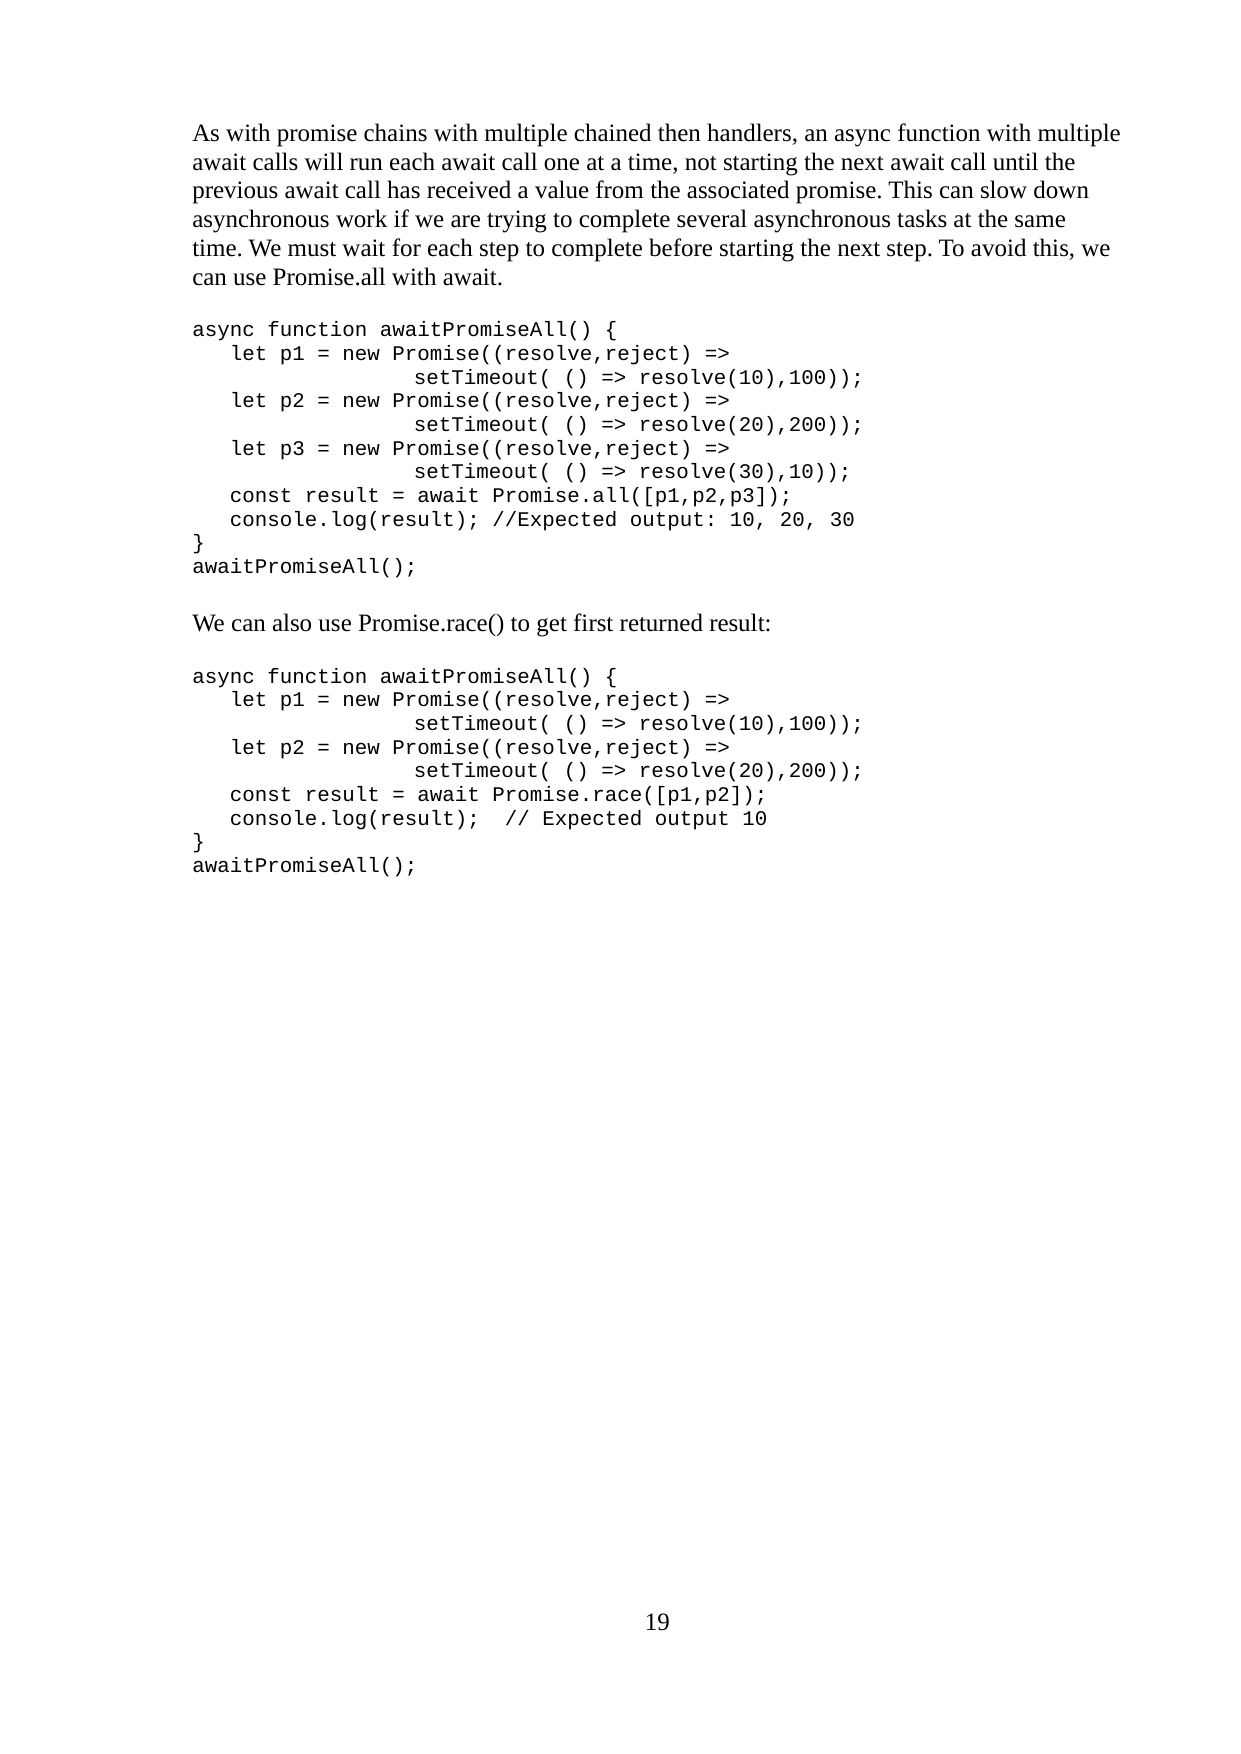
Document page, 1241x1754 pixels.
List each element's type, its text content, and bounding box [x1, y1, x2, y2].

text const result = await Promise.race([p1,p2]); [192, 784, 1122, 808]
text awaitPromiseAll(); [192, 855, 1122, 878]
text let p1 = new Promise((resolve,reject) => [192, 689, 1122, 713]
text console.log(result); //Expected output: 10, 20, 30 [192, 508, 1122, 532]
text setTimeout( () => resolve(10),100)); [192, 367, 1122, 390]
text let p2 = new Promise((resolve,reject) => [192, 390, 1122, 414]
text async function awaitPromiseAll() { [192, 319, 1122, 343]
text async function awaitPromiseAll() { [192, 666, 1122, 689]
text As with promise chains with multiple chained then handlers, an async function with multiple await calls will run each await call one at a time, not starting the next await call until the previous await call has received a value from the associated promise. This can slow down asynchronous work if we are trying to complete several asynchronous tasks at the same time. We must wait for each step to complete before starting the next step. To avoid this, we can use Promise.all with await. [192, 118, 1122, 291]
text } [192, 532, 1122, 556]
text setTimeout( () => resolve(10),100)); [192, 713, 1122, 737]
text let p3 = new Promise((resolve,reject) => [192, 438, 1122, 461]
text const result = await Promise.all([p1,p2,p3]); [192, 485, 1122, 508]
text let p2 = new Promise((resolve,reject) => [192, 737, 1122, 760]
text setTimeout( () => resolve(20),200)); [192, 414, 1122, 438]
text setTimeout( () => resolve(30),10)); [192, 461, 1122, 485]
text console.log(result); // Expected output 10 [192, 808, 1122, 831]
text let p1 = new Promise((resolve,reject) => [192, 343, 1122, 367]
text } [192, 831, 1122, 855]
text awaitPromiseAll(); [192, 556, 1122, 579]
text setTimeout( () => resolve(20),200)); [192, 760, 1122, 784]
text We can also use Promise.race() to get first returned result: [192, 608, 1122, 637]
